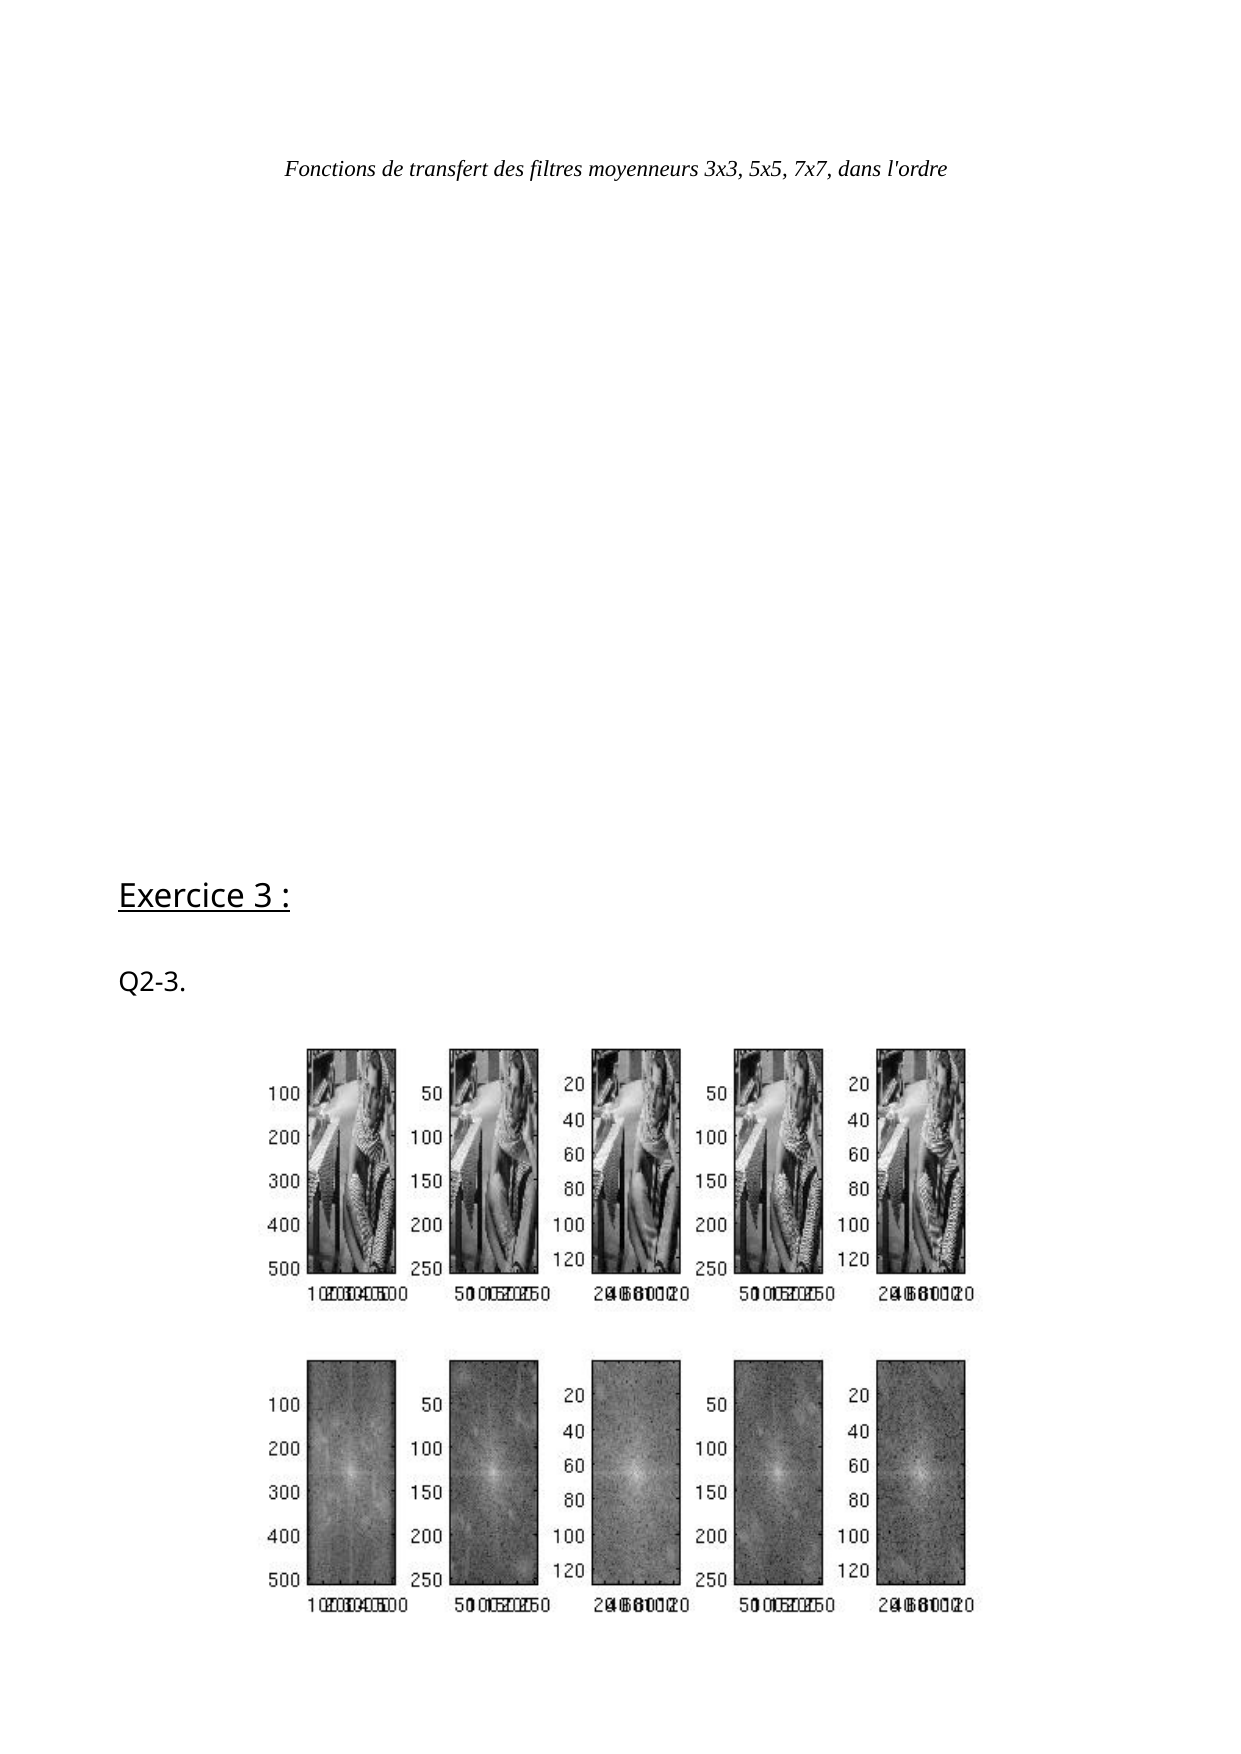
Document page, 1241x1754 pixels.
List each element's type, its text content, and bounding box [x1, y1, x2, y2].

text Fonctions de transfert des filtres moyenneurs 3x3, 5x5, 7x7, dans l'ordre [118, 155, 1122, 181]
text Exercice 3 : [118, 871, 1122, 917]
picture [182, 999, 1058, 1656]
text Q2-3. [118, 962, 1122, 999]
